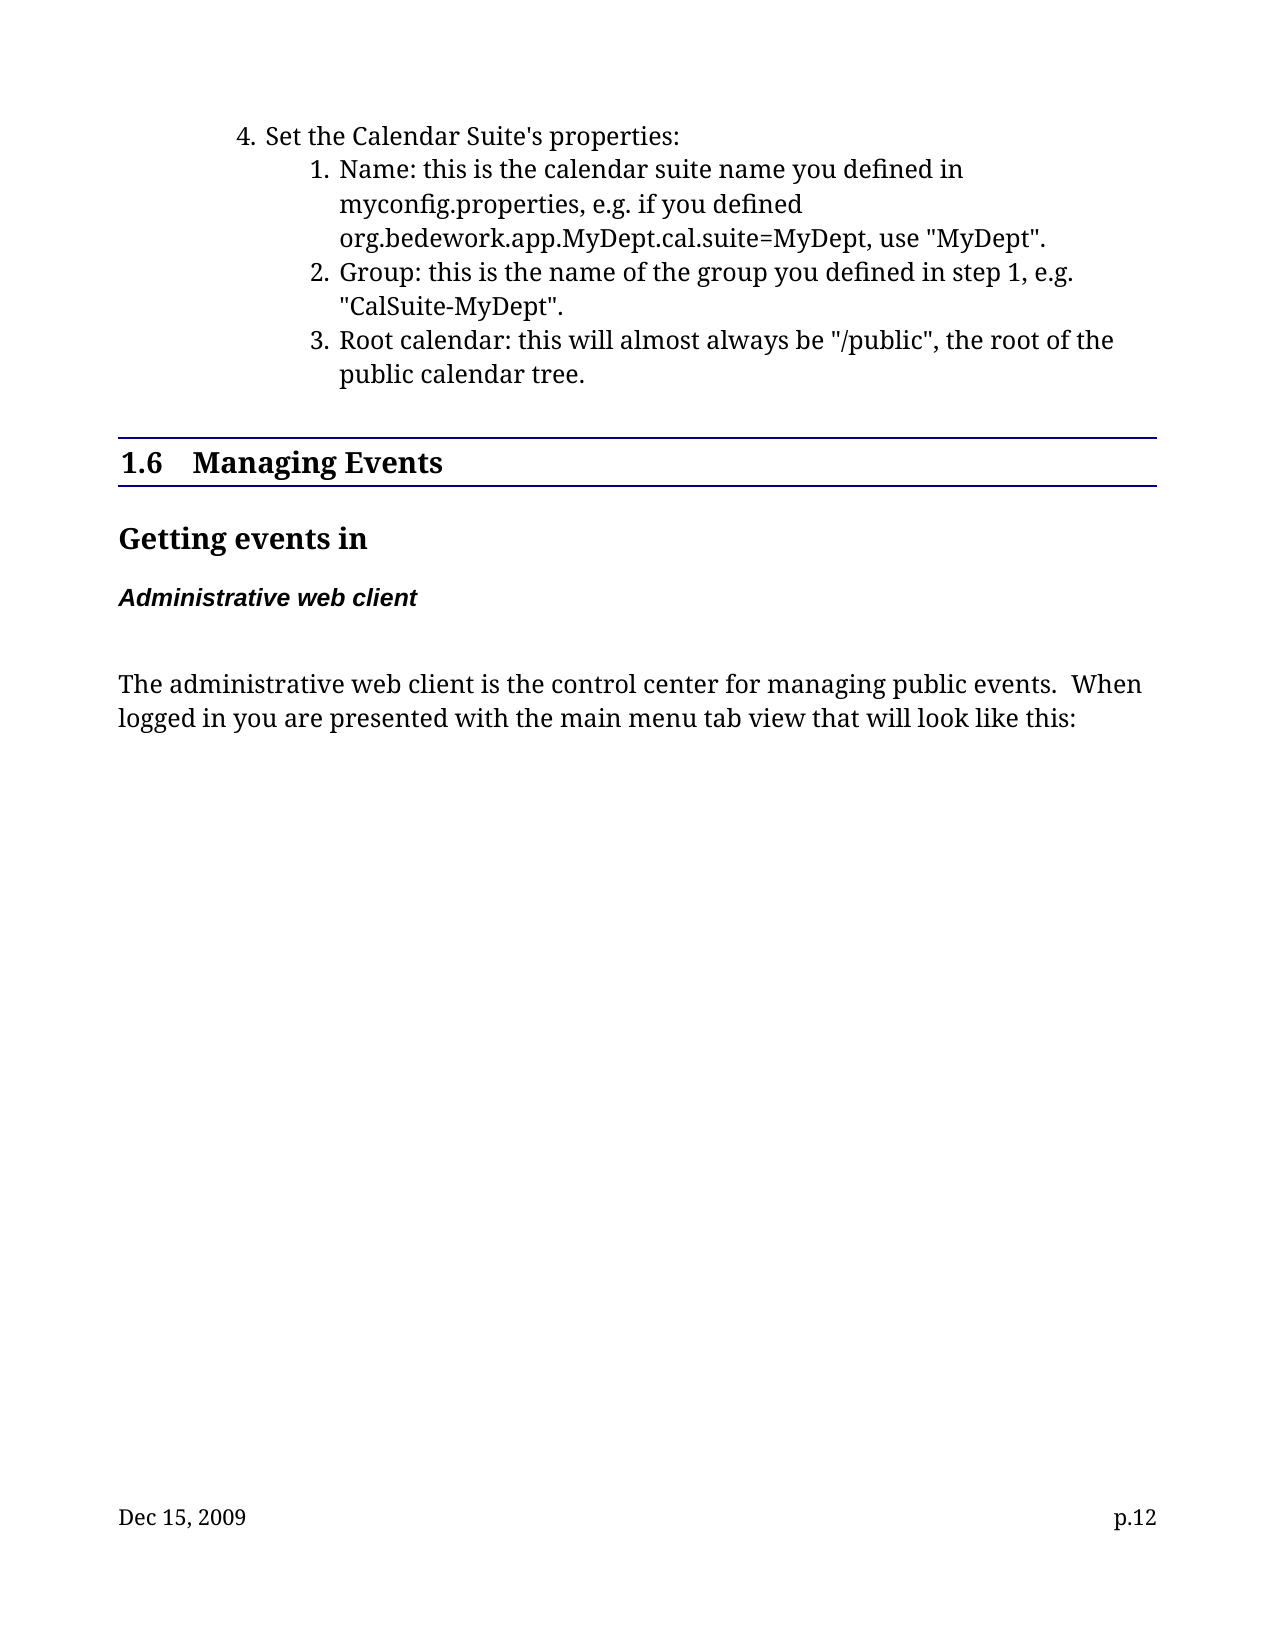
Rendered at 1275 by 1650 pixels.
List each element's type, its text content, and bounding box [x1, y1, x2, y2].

list Name: this is the calendar suite name you defined in myconfig.properties, e.g. if you defined org.bedework.app.MyDept.cal.suite=MyDept, use "MyDept". [309, 152, 1157, 254]
subtitle Administrative web client [118, 584, 1157, 612]
subtitle Managing Events [118, 439, 1157, 485]
list Set the Calendar Suite's properties: [236, 118, 1157, 152]
list Root calendar: this will almost always be "/public", the root of the public calendar tree. [309, 322, 1157, 391]
text The administrative web client is the control center for managing public events. When logged in you are presented with the main menu tab view that will look like this: [118, 667, 1157, 735]
subtitle Getting events in [118, 519, 1157, 558]
list Group: this is the name of the group you defined in step 1, e.g. "CalSuite-MyDept". [309, 254, 1157, 322]
